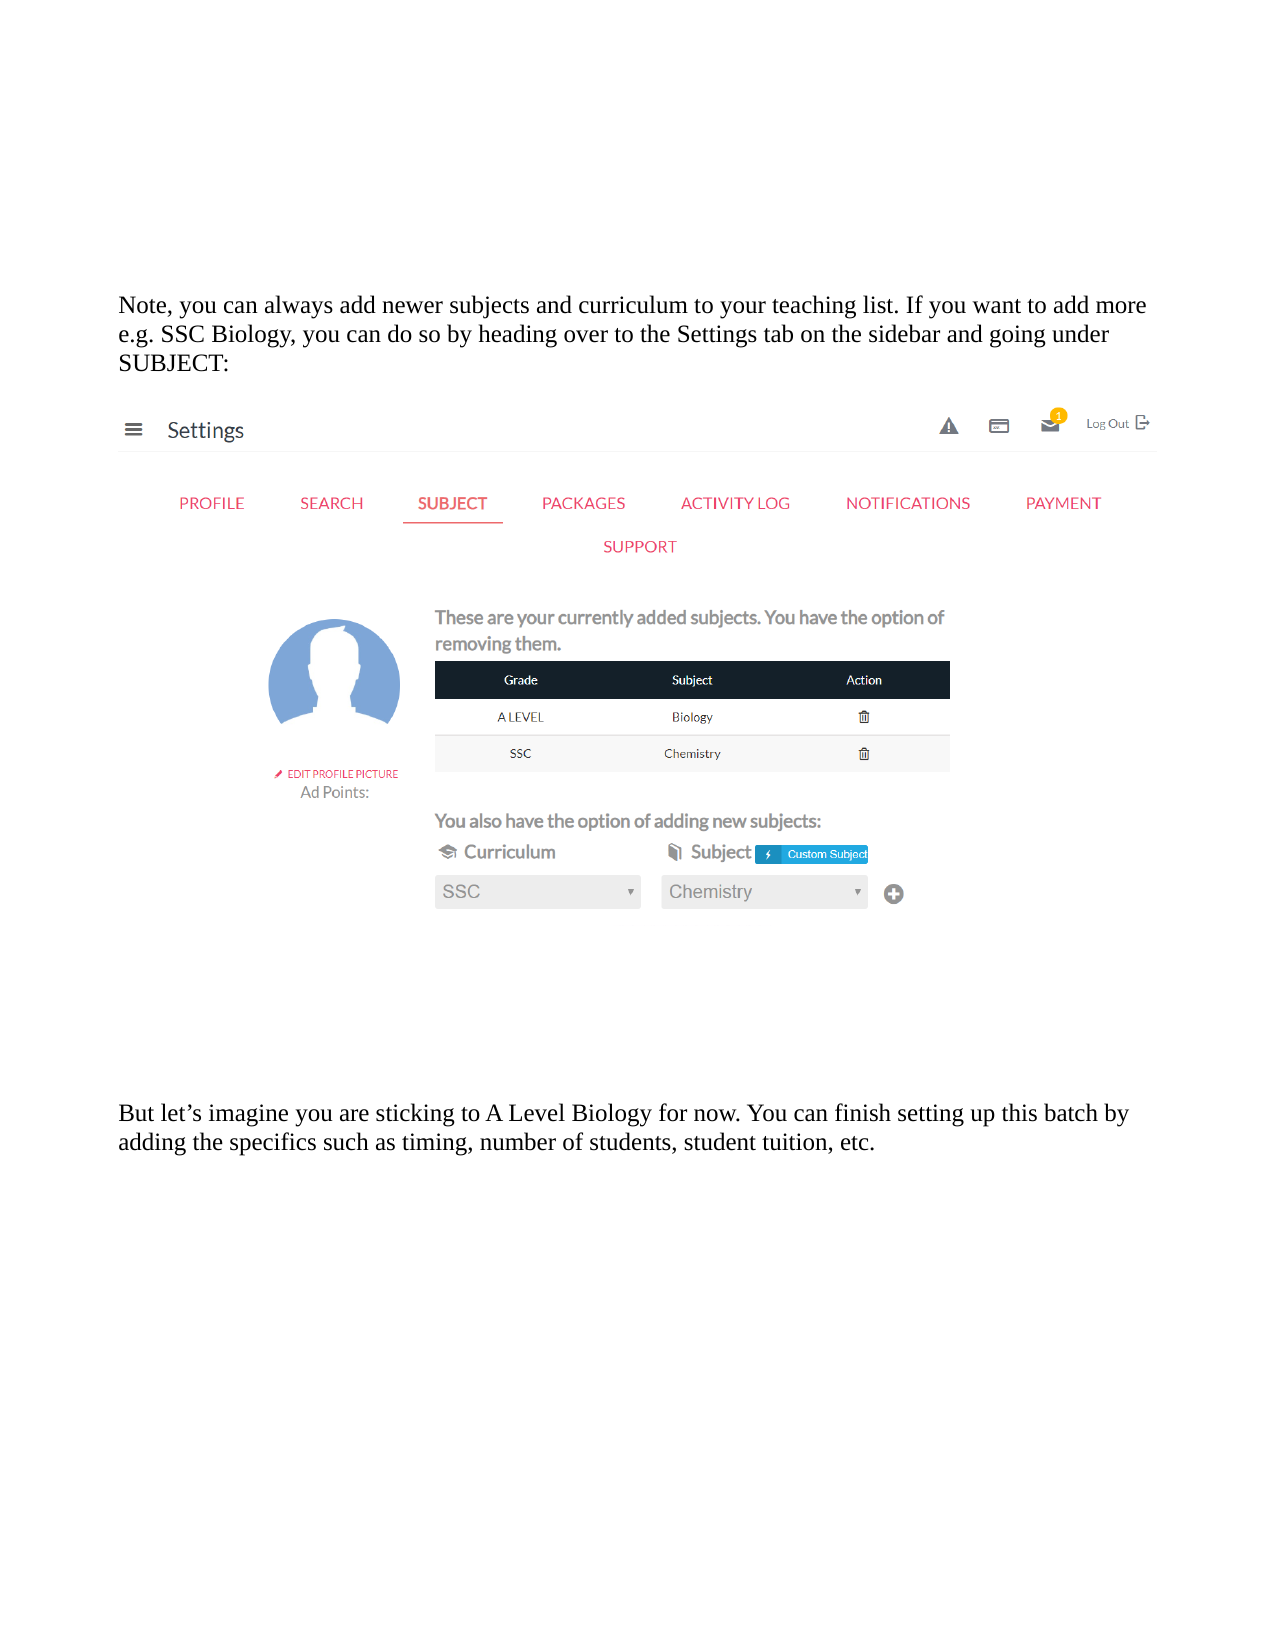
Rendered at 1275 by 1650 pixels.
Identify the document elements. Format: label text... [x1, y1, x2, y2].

text But let’s imagine you are sticking to A Level Biology for now. You can finish setting up this batch by adding the specifics such as timing, number of students, student tuition, etc. [118, 1098, 1157, 1155]
text Note, you can always add newer subjects and curriculum to your teaching list. If you want to add more e.g. SSC Biology, you can do so by heading over to the Settings tab on the sidebar and going under SUBJECT: [118, 291, 1157, 377]
picture [118, 405, 1157, 926]
